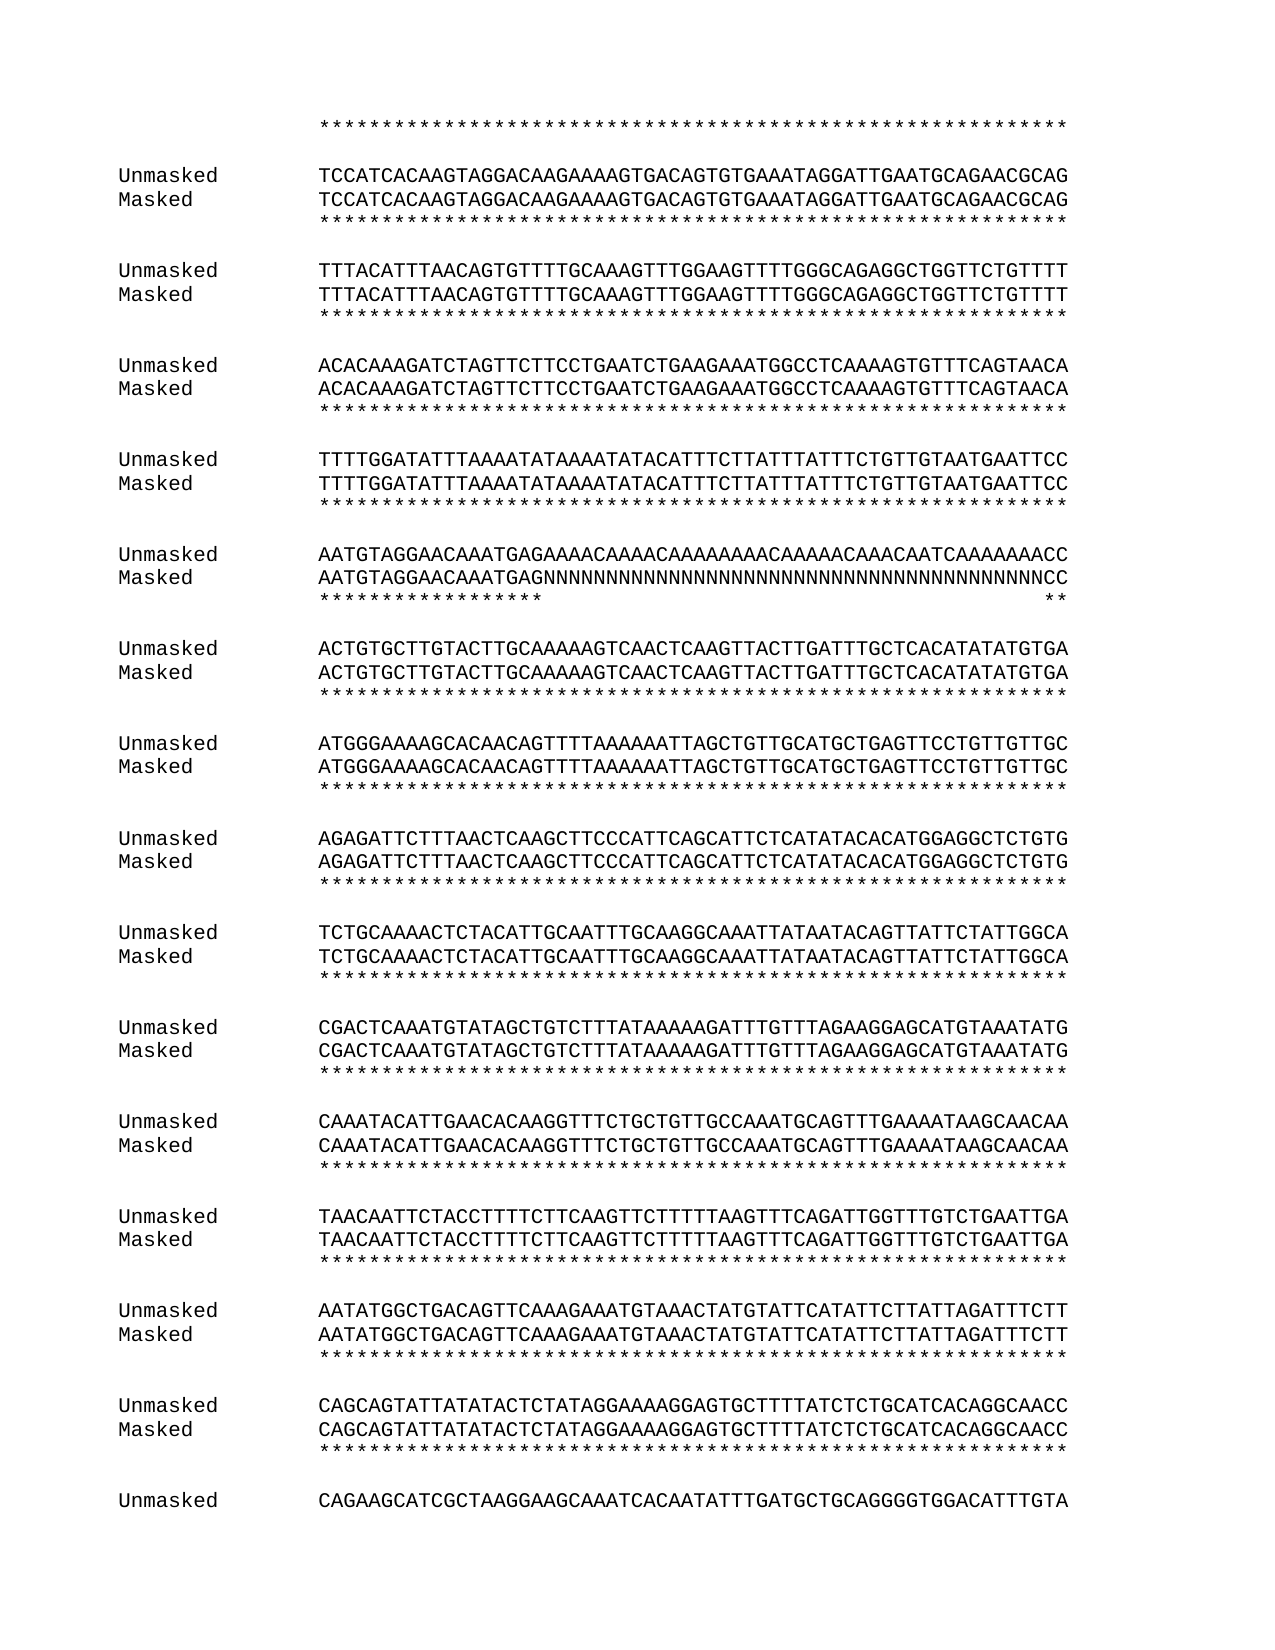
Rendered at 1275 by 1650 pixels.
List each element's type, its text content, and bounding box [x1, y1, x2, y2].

text ************************************************************ [118, 1253, 1157, 1277]
text Unmasked ACTGTGCTTGTACTTGCAAAAAGTCAACTCAAGTTACTTGATTTGCTCACATATATGTGA [118, 638, 1157, 662]
text Masked AATATGGCTGACAGTTCAAAGAAATGTAAACTATGTATTCATATTCTTATTAGATTTCTT [118, 1324, 1157, 1348]
text ************************************************************ [118, 1348, 1157, 1371]
text ************************************************************ [118, 969, 1157, 993]
text Unmasked TCCATCACAAGTAGGACAAGAAAAGTGACAGTGTGAAATAGGATTGAATGCAGAACGCAG [118, 165, 1157, 189]
text ************************************************************ [118, 780, 1157, 804]
text Masked CAAATACATTGAACACAAGGTTTCTGCTGTTGCCAAATGCAGTTTGAAAATAAGCAACAA [118, 1135, 1157, 1158]
text Unmasked AGAGATTCTTTAACTCAAGCTTCCCATTCAGCATTCTCATATACACATGGAGGCTCTGTG [118, 827, 1157, 851]
text ****************** ** [118, 591, 1157, 615]
text ************************************************************ [118, 118, 1157, 142]
text Masked TAACAATTCTACCTTTTCTTCAAGTTCTTTTTAAGTTTCAGATTGGTTTGTCTGAATTGA [118, 1229, 1157, 1253]
text Unmasked TAACAATTCTACCTTTTCTTCAAGTTCTTTTTAAGTTTCAGATTGGTTTGTCTGAATTGA [118, 1206, 1157, 1229]
text Masked ATGGGAAAAGCACAACAGTTTTAAAAAATTAGCTGTTGCATGCTGAGTTCCTGTTGTTGC [118, 757, 1157, 780]
text Unmasked ACACAAAGATCTAGTTCTTCCTGAATCTGAAGAAATGGCCTCAAAAGTGTTTCAGTAACA [118, 354, 1157, 378]
text Masked TCTGCAAAACTCTACATTGCAATTTGCAAGGCAAATTATAATACAGTTATTCTATTGGCA [118, 946, 1157, 969]
text ************************************************************ [118, 875, 1157, 898]
text Masked CGACTCAAATGTATAGCTGTCTTTATAAAAAGATTTGTTTAGAAGGAGCATGTAAATATG [118, 1040, 1157, 1064]
text ************************************************************ [118, 686, 1157, 709]
text Unmasked CGACTCAAATGTATAGCTGTCTTTATAAAAAGATTTGTTTAGAAGGAGCATGTAAATATG [118, 1017, 1157, 1040]
text ************************************************************ [118, 1442, 1157, 1466]
text ************************************************************ [118, 307, 1157, 331]
text Masked TCCATCACAAGTAGGACAAGAAAAGTGACAGTGTGAAATAGGATTGAATGCAGAACGCAG [118, 189, 1157, 213]
text ************************************************************ [118, 402, 1157, 426]
text Unmasked CAAATACATTGAACACAAGGTTTCTGCTGTTGCCAAATGCAGTTTGAAAATAAGCAACAA [118, 1111, 1157, 1135]
text Masked AATGTAGGAACAAATGAGNNNNNNNNNNNNNNNNNNNNNNNNNNNNNNNNNNNNNNNNCC [118, 567, 1157, 591]
text Unmasked CAGCAGTATTATATACTCTATAGGAAAAGGAGTGCTTTTATCTCTGCATCACAGGCAACC [118, 1395, 1157, 1419]
text Unmasked AATGTAGGAACAAATGAGAAAACAAAACAAAAAAAACAAAAACAAACAATCAAAAAAACC [118, 544, 1157, 567]
text Unmasked AATATGGCTGACAGTTCAAAGAAATGTAAACTATGTATTCATATTCTTATTAGATTTCTT [118, 1300, 1157, 1324]
text Unmasked TTTTGGATATTTAAAATATAAAATATACATTTCTTATTTATTTCTGTTGTAATGAATTCC [118, 449, 1157, 473]
text Masked ACTGTGCTTGTACTTGCAAAAAGTCAACTCAAGTTACTTGATTTGCTCACATATATGTGA [118, 662, 1157, 686]
text Masked TTTTGGATATTTAAAATATAAAATATACATTTCTTATTTATTTCTGTTGTAATGAATTCC [118, 473, 1157, 496]
text ************************************************************ [118, 1158, 1157, 1182]
text ************************************************************ [118, 1064, 1157, 1088]
text Unmasked ATGGGAAAAGCACAACAGTTTTAAAAAATTAGCTGTTGCATGCTGAGTTCCTGTTGTTGC [118, 733, 1157, 757]
text Masked AGAGATTCTTTAACTCAAGCTTCCCATTCAGCATTCTCATATACACATGGAGGCTCTGTG [118, 851, 1157, 875]
text Unmasked CAGAAGCATCGCTAAGGAAGCAAATCACAATATTTGATGCTGCAGGGGTGGACATTTGTA [118, 1489, 1157, 1513]
text Unmasked TCTGCAAAACTCTACATTGCAATTTGCAAGGCAAATTATAATACAGTTATTCTATTGGCA [118, 922, 1157, 946]
text Unmasked TTTACATTTAACAGTGTTTTGCAAAGTTTGGAAGTTTTGGGCAGAGGCTGGTTCTGTTTT [118, 260, 1157, 284]
text ************************************************************ [118, 213, 1157, 236]
text Masked TTTACATTTAACAGTGTTTTGCAAAGTTTGGAAGTTTTGGGCAGAGGCTGGTTCTGTTTT [118, 284, 1157, 307]
text ************************************************************ [118, 496, 1157, 520]
text Masked ACACAAAGATCTAGTTCTTCCTGAATCTGAAGAAATGGCCTCAAAAGTGTTTCAGTAACA [118, 378, 1157, 402]
text Masked CAGCAGTATTATATACTCTATAGGAAAAGGAGTGCTTTTATCTCTGCATCACAGGCAACC [118, 1419, 1157, 1442]
